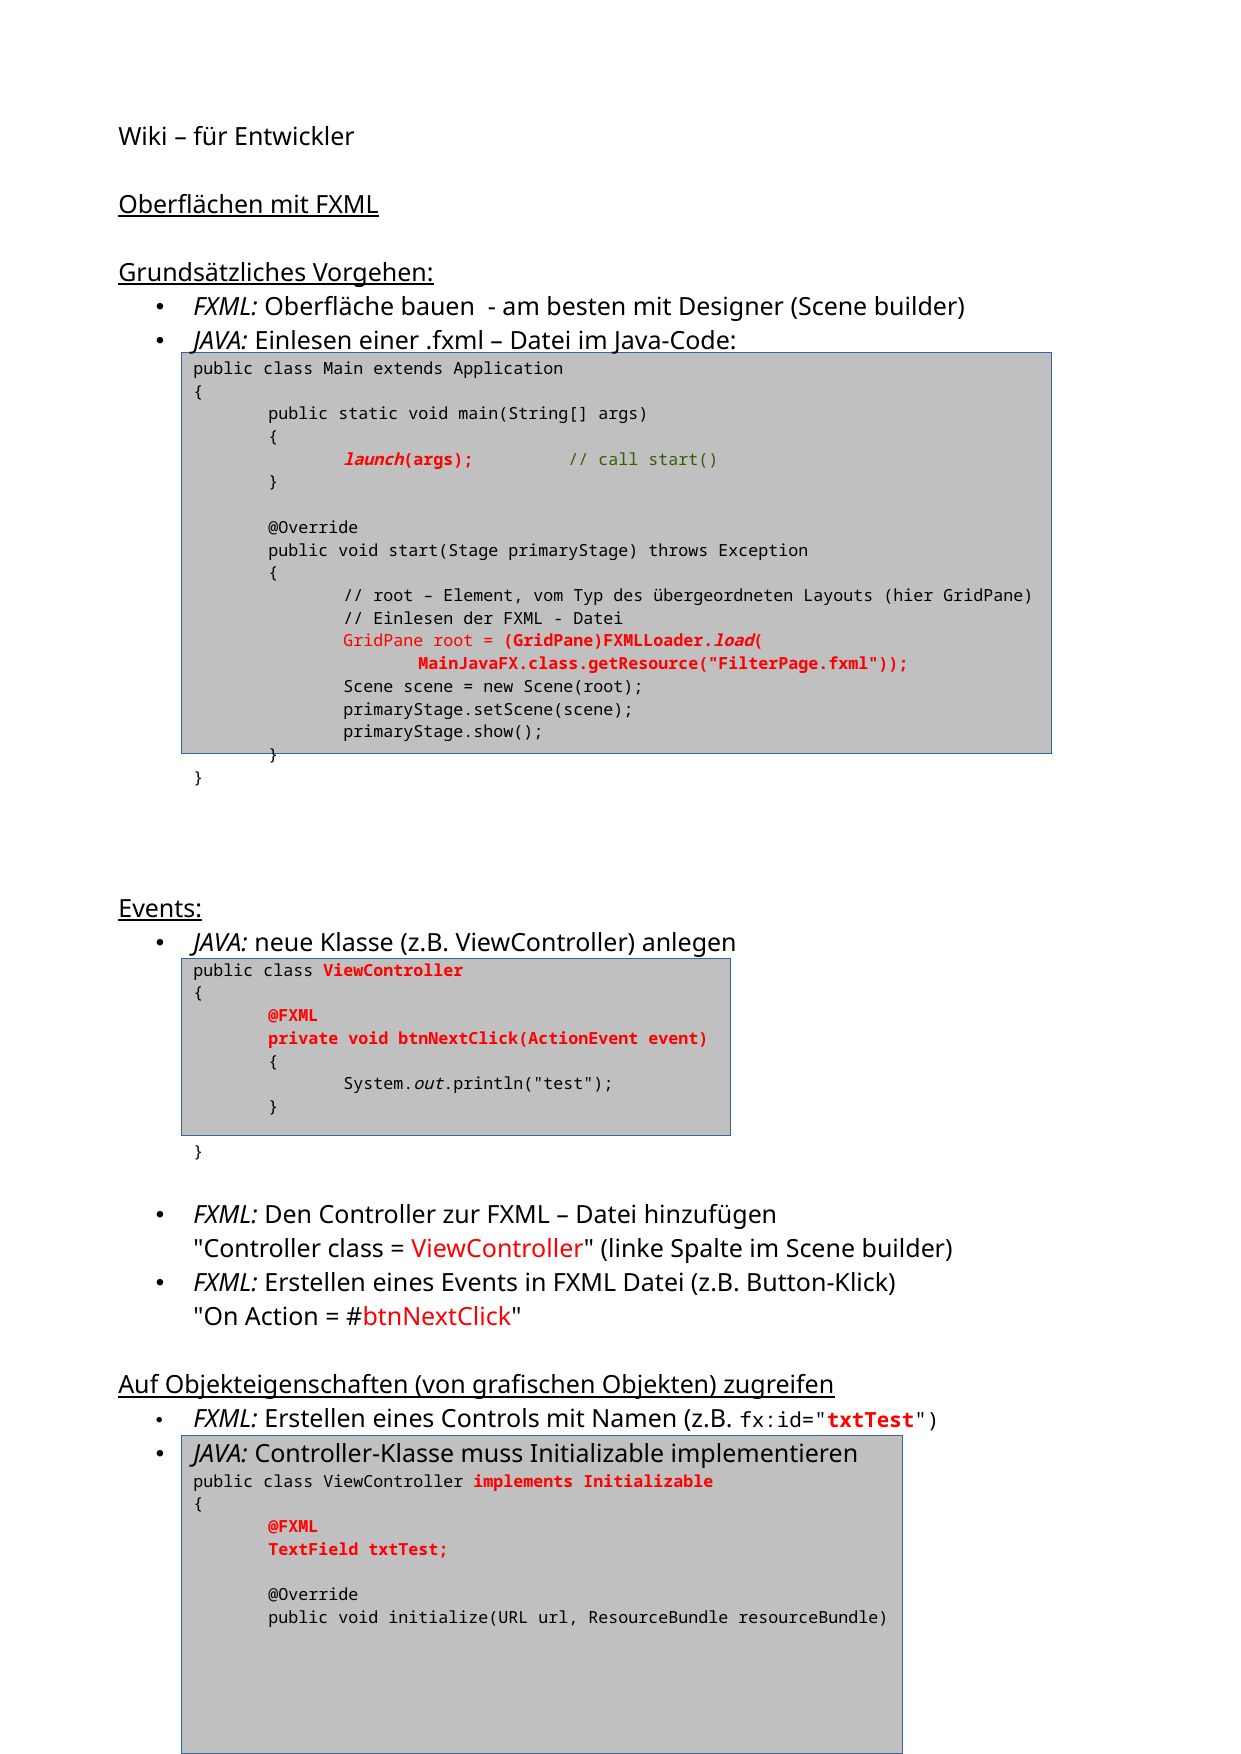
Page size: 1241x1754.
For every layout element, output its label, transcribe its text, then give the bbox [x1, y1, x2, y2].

text public void start(Stage primaryStage) throws Exception [1052, 538, 1122, 561]
text Scene scene = new Scene(root); [118, 674, 181, 697]
text { [731, 1049, 1122, 1072]
text } [731, 1094, 1122, 1117]
text TextField txtTest; [903, 1537, 1122, 1560]
text { [118, 425, 181, 447]
text public class ViewController implements Initializable [118, 1469, 181, 1492]
text @Override [903, 1583, 1122, 1606]
text primaryStage.setScene(scene); [1052, 697, 1122, 720]
text launch(args); // call start() [1052, 447, 1122, 470]
text Grundsätzliches Vorgehen: [118, 254, 1122, 288]
list FXML: Erstellen eines Events in FXML Datei (z.B. Button-Klick) [156, 1265, 1122, 1299]
text @FXML [118, 1004, 181, 1026]
text MainJavaFX.class.getResource("FilterPage.fxml")); [118, 652, 181, 674]
text { [1052, 425, 1122, 447]
text { [118, 561, 181, 584]
text } [118, 1094, 181, 1117]
list "On Action = #btnNextClick" [156, 1299, 1122, 1333]
text public static void main(String[] args) [118, 402, 181, 425]
text { [118, 1492, 181, 1515]
text GridPane root = (GridPane)FXMLLoader.load( [1052, 629, 1122, 652]
text { [903, 1492, 1122, 1515]
text @Override [1052, 516, 1122, 538]
list FXML: Erstellen eines Controls mit Namen (z.B. fx:id="txtTest") [156, 1401, 1122, 1435]
text // root – Element, vom Typ des übergeordneten Layouts (hier GridPane) [118, 584, 181, 606]
text TextField txtTest; [118, 1537, 181, 1560]
text @FXML [903, 1515, 1122, 1537]
text Oberflächen mit FXML [118, 186, 1122, 220]
text public class ViewController [118, 958, 181, 981]
list public class Main extends Application [1052, 357, 1122, 379]
text GridPane root = (GridPane)FXMLLoader.load( [118, 629, 181, 652]
list FXML: Oberfläche bauen - am besten mit Designer (Scene builder) [156, 288, 1122, 322]
list "Controller class = ViewController" (linke Spalte im Scene builder) [156, 1231, 1122, 1265]
text } [118, 765, 1122, 788]
text } [1052, 470, 1122, 493]
text public class ViewController [731, 958, 1122, 981]
text Wiki – für Entwickler [118, 118, 1122, 152]
text { [731, 981, 1122, 1004]
text private void btnNextClick(ActionEvent event) [731, 1026, 1122, 1049]
text // root – Element, vom Typ des übergeordneten Layouts (hier GridPane) [1052, 584, 1122, 606]
text @Override [118, 516, 181, 538]
list FXML: Den Controller zur FXML – Datei hinzufügen [156, 1197, 1122, 1231]
text Events: [118, 890, 1122, 924]
text Auf Objekteigenschaften (von grafischen Objekten) zugreifen [118, 1367, 1122, 1401]
text primaryStage.show(); [118, 720, 181, 743]
text private void btnNextClick(ActionEvent event) [118, 1026, 181, 1049]
text } [118, 743, 1122, 765]
text { [118, 1049, 181, 1072]
text // Einlesen der FXML - Datei [118, 606, 181, 629]
text public void start(Stage primaryStage) throws Exception [118, 538, 181, 561]
text primaryStage.setScene(scene); [118, 697, 181, 720]
list JAVA: neue Klasse (z.B. ViewController) anlegen [156, 924, 1122, 958]
text @FXML [118, 1515, 181, 1537]
text { [1052, 561, 1122, 584]
text MainJavaFX.class.getResource("FilterPage.fxml")); [1052, 652, 1122, 674]
text public class ViewController implements Initializable [903, 1469, 1122, 1492]
text System.out.println("test"); [118, 1072, 181, 1094]
text launch(args); // call start() [118, 447, 181, 470]
text // Einlesen der FXML - Datei [1052, 606, 1122, 629]
text public static void main(String[] args) [1052, 402, 1122, 425]
text } [118, 1140, 1122, 1163]
text } [118, 470, 181, 493]
text { [118, 379, 181, 402]
text @FXML [731, 1004, 1122, 1026]
text { [118, 981, 181, 1004]
text primaryStage.show(); [1052, 720, 1122, 743]
list JAVA: Controller-Klasse muss Initializable implementieren [903, 1435, 1122, 1469]
text { [1052, 379, 1122, 402]
text public void initialize(URL url, ResourceBundle resourceBundle) [903, 1606, 1122, 1628]
text Scene scene = new Scene(root); [1052, 674, 1122, 697]
text public void initialize(URL url, ResourceBundle resourceBundle) [118, 1606, 181, 1628]
text System.out.println("test"); [731, 1072, 1122, 1094]
list JAVA: Einlesen einer .fxml – Datei im Java-Code: [156, 322, 1122, 357]
text @Override [118, 1583, 181, 1606]
